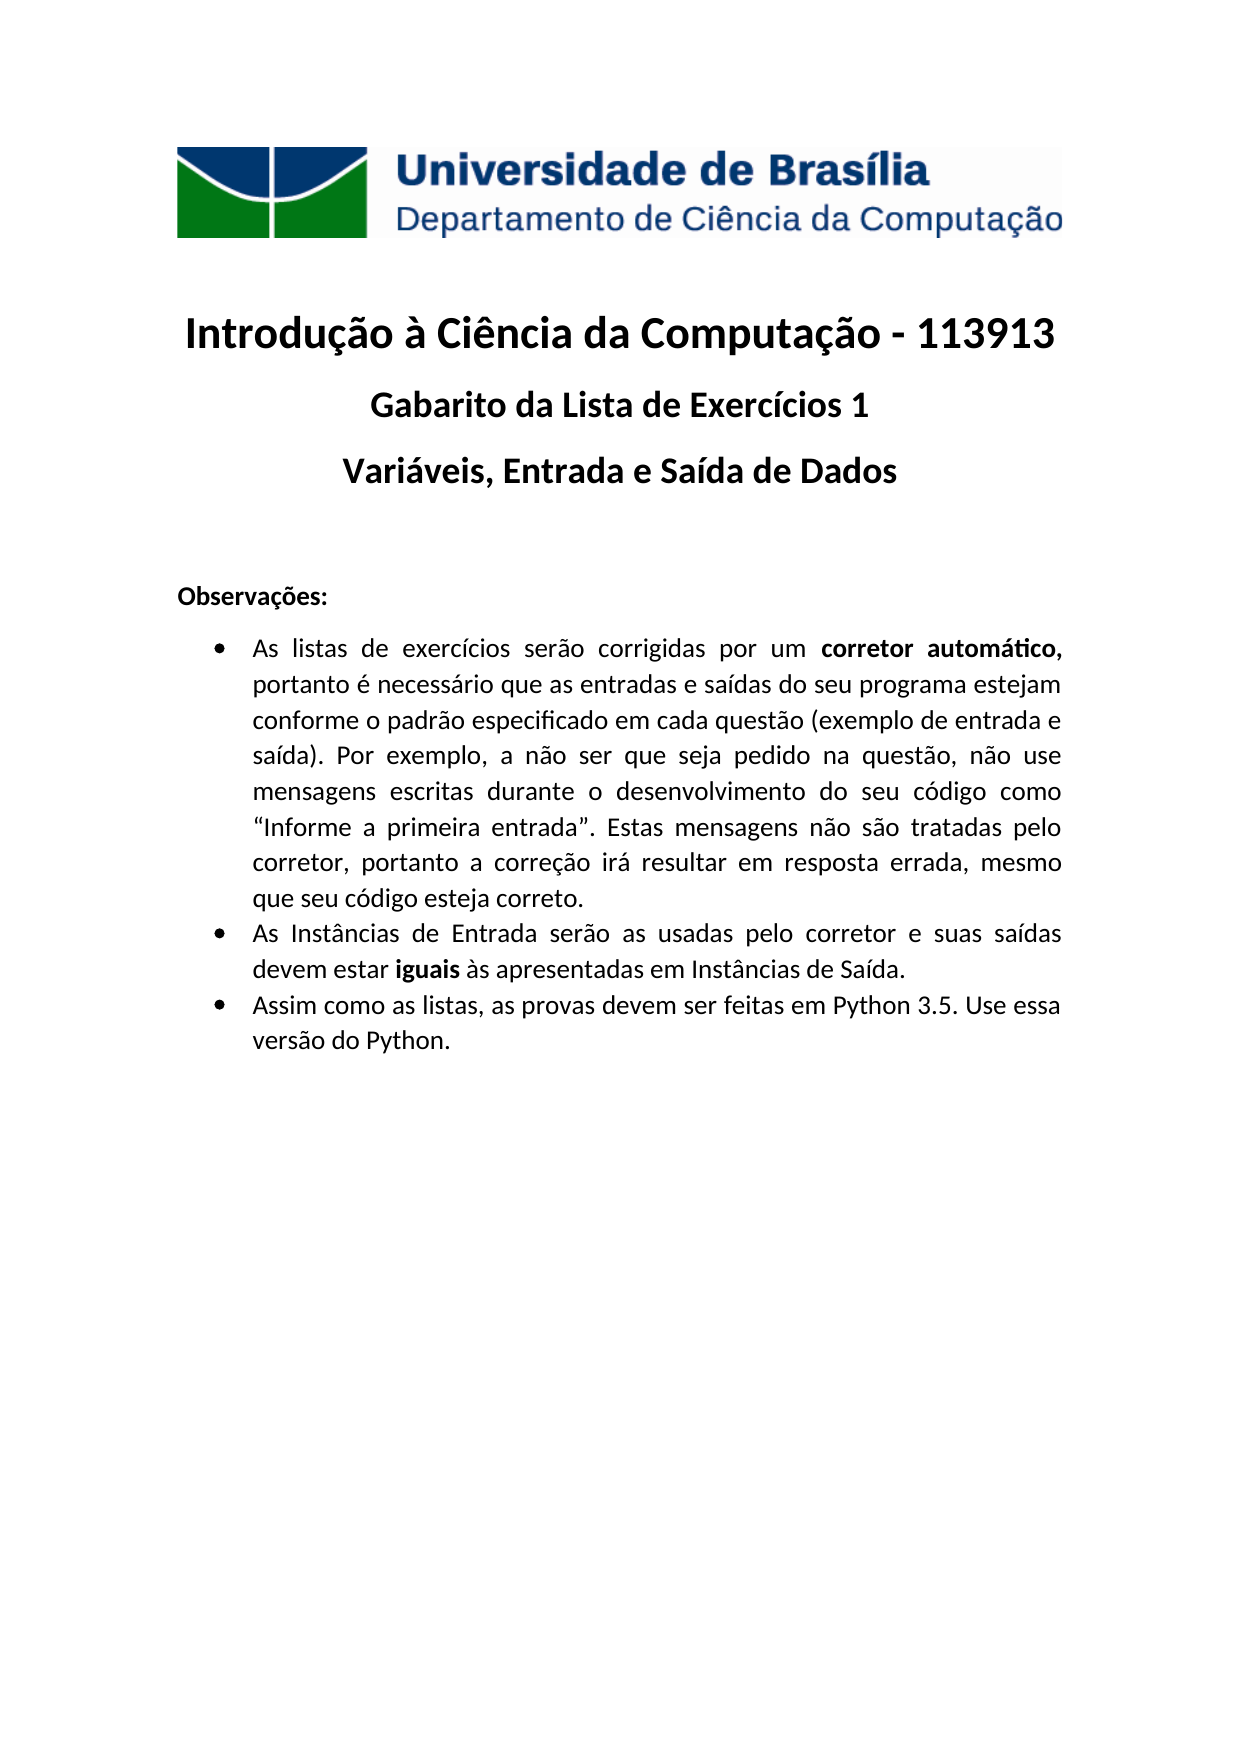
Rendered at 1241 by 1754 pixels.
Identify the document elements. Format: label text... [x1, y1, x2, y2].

text Gabarito da Lista de Exercícios 1 [177, 381, 1063, 427]
text Variáveis, Entrada e Saída de Dados [177, 447, 1063, 493]
list As Instâncias de Entrada serão as usadas pelo corretor e suas saídas devem estar iguais às apresentadas em Instâncias de Saída. [215, 917, 1063, 985]
list As listas de exercícios serão corrigidas por um corretor automático, portanto é necessário que as entradas e saídas do seu programa estejam conforme o padrão especificado em cada questão (exemplo de entrada e saída). Por exemplo, a não ser que seja pedido na questão, não use mensagens escritas durante o desenvolvimento do seu código como “Informe a primeira entrada”. Estas mensagens não são tratadas pelo corretor, portanto a correção irá resultar em resposta errada, mesmo que seu código esteja correto. [215, 632, 1063, 914]
picture [177, 147, 1063, 238]
list Assim como as listas, as provas devem ser feitas em Python 3.5. Use essa versão do Python. [215, 988, 1063, 1057]
text Introdução à Ciência da Computação - 113913 [177, 304, 1063, 360]
text Observações: [177, 579, 1063, 612]
